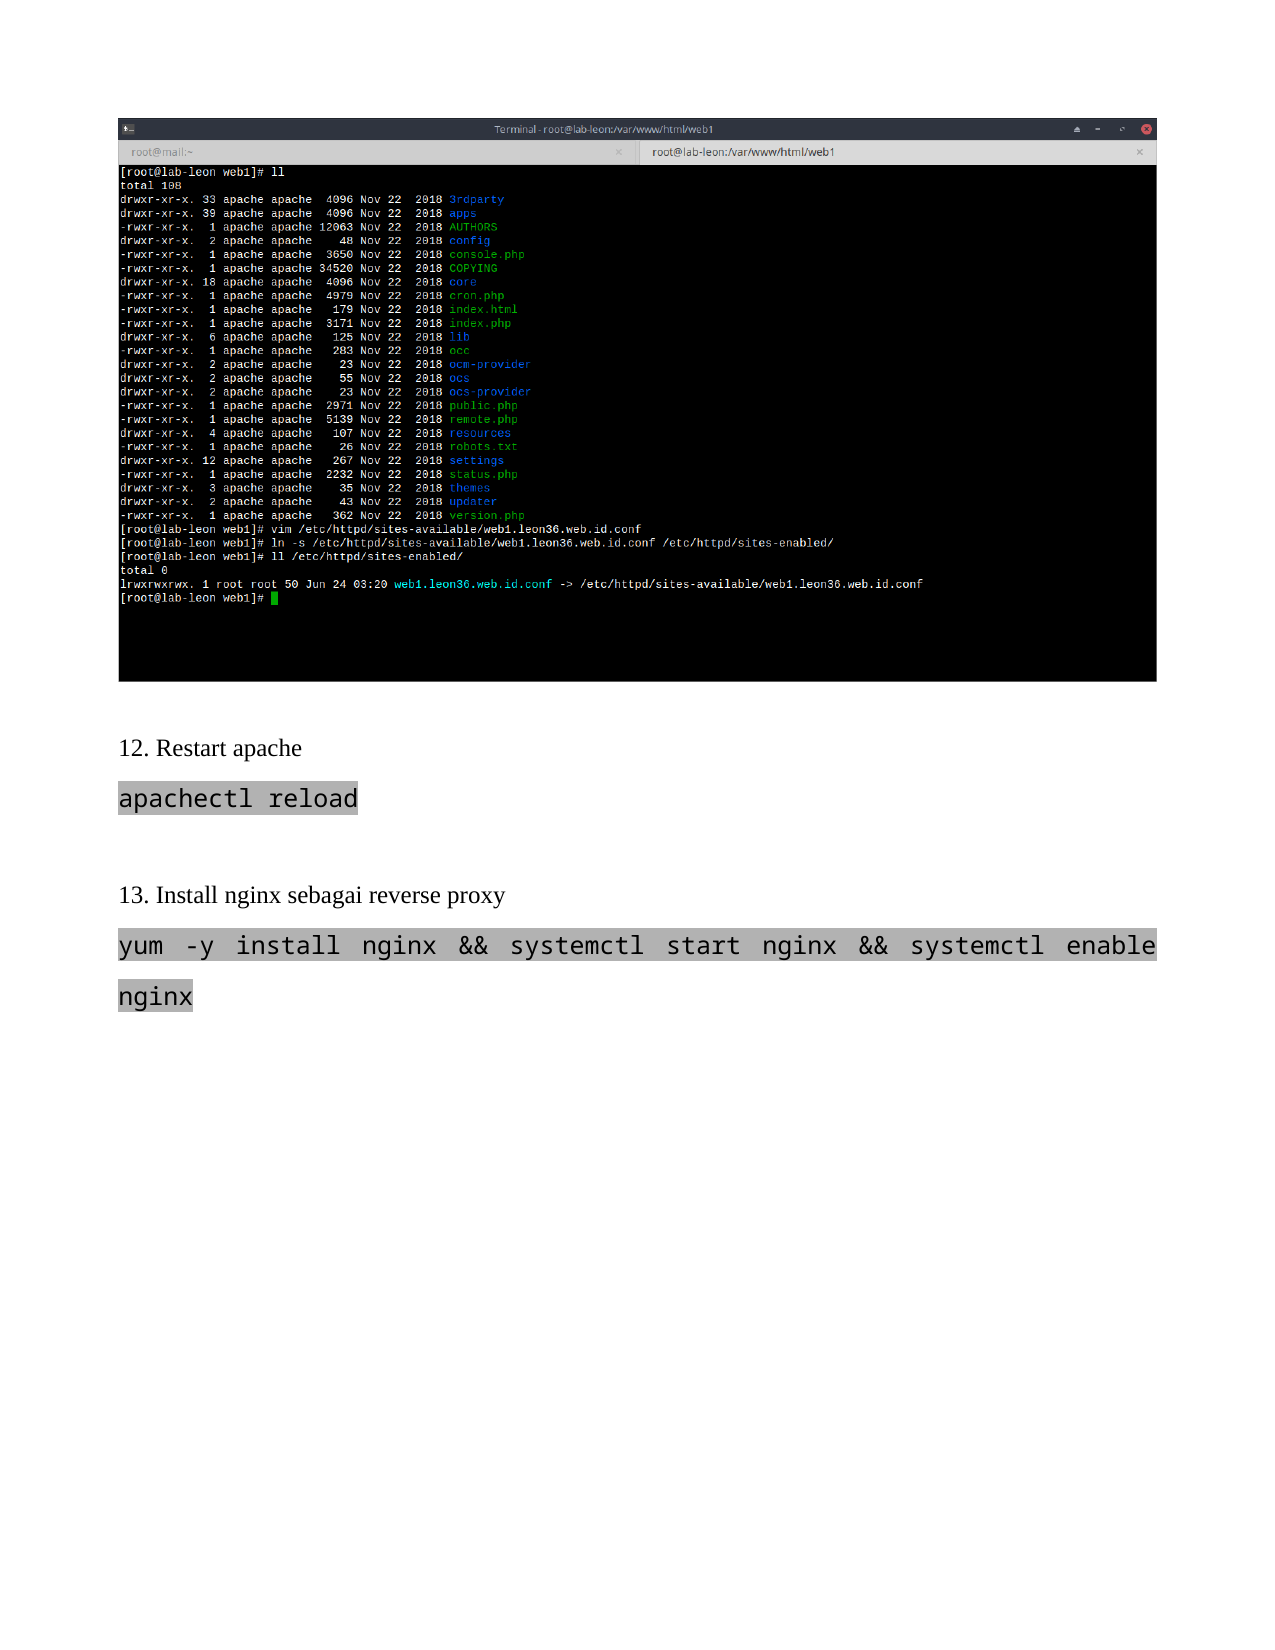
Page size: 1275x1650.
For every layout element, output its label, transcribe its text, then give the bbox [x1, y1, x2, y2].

picture [118, 118, 1157, 682]
text apachectl reload [358, 781, 1157, 815]
text 13. Install nginx sebagai reverse proxy [118, 880, 1157, 908]
text 12. Restart apache [118, 733, 1157, 762]
text yum -y install nginx && systemctl start nginx && systemctl enable nginx [118, 961, 1157, 1012]
